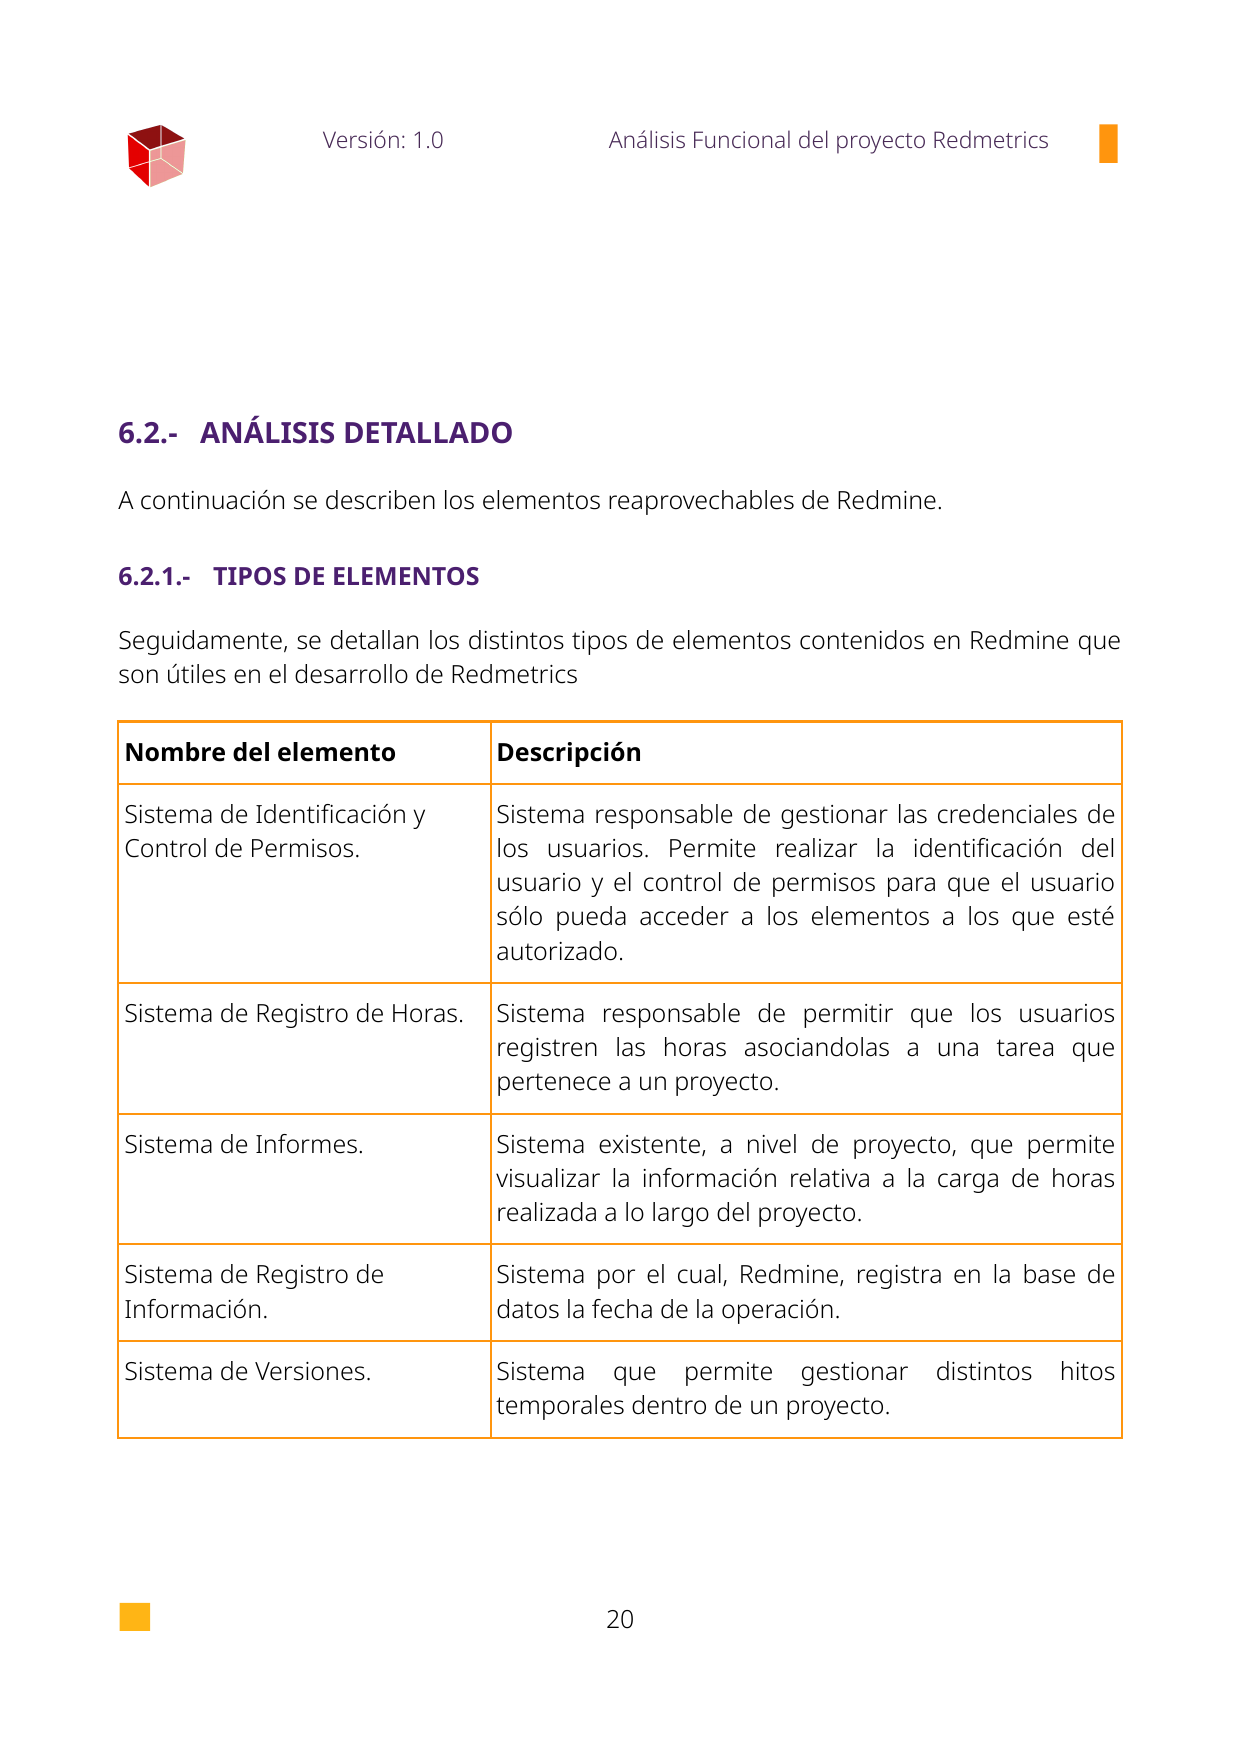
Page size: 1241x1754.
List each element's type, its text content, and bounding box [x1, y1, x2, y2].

table_cell Sistema de Informes. [119, 1115, 490, 1243]
text A continuación se describen los elementos reaprovechables de Redmine. [118, 482, 1122, 517]
table_cell Sistema que permite gestionar distintos hitos temporales dentro de un proyecto. [492, 1342, 1121, 1437]
table_cell Sistema de Registro de Información. [119, 1245, 490, 1340]
table_header Descripción [492, 723, 1121, 783]
table_cell Sistema responsable de permitir que los usuarios registren las horas asociandolas a una tarea que pertenece a un proyecto. [492, 984, 1121, 1113]
table_cell Sistema de Registro de Horas. [119, 984, 490, 1113]
picture [123, 123, 189, 189]
table_cell Sistema responsable de gestionar las credenciales de los usuarios. Permite realizar la identificación del usuario y el control de permisos para que el usuario sólo pueda acceder a los elementos a los que esté autorizado. [492, 785, 1121, 982]
table_header Nombre del elemento [119, 723, 490, 783]
table_cell Sistema existente, a nivel de proyecto, que permite visualizar la información relativa a la carga de horas realizada a lo largo del proyecto. [492, 1115, 1121, 1243]
table_cell Sistema de Versiones. [119, 1342, 490, 1437]
table_cell Sistema por el cual, Redmine, registra en la base de datos la fecha de la operación. [492, 1245, 1121, 1340]
subtitle Tipos de elementos [118, 558, 1122, 592]
subtitle Análisis detallado [118, 413, 1122, 452]
table_cell Sistema de Identificación y Control de Permisos. [119, 785, 490, 982]
text Seguidamente, se detallan los distintos tipos de elementos contenidos en Redmine que son útiles en el desarrollo de Redmetrics [118, 622, 1122, 690]
